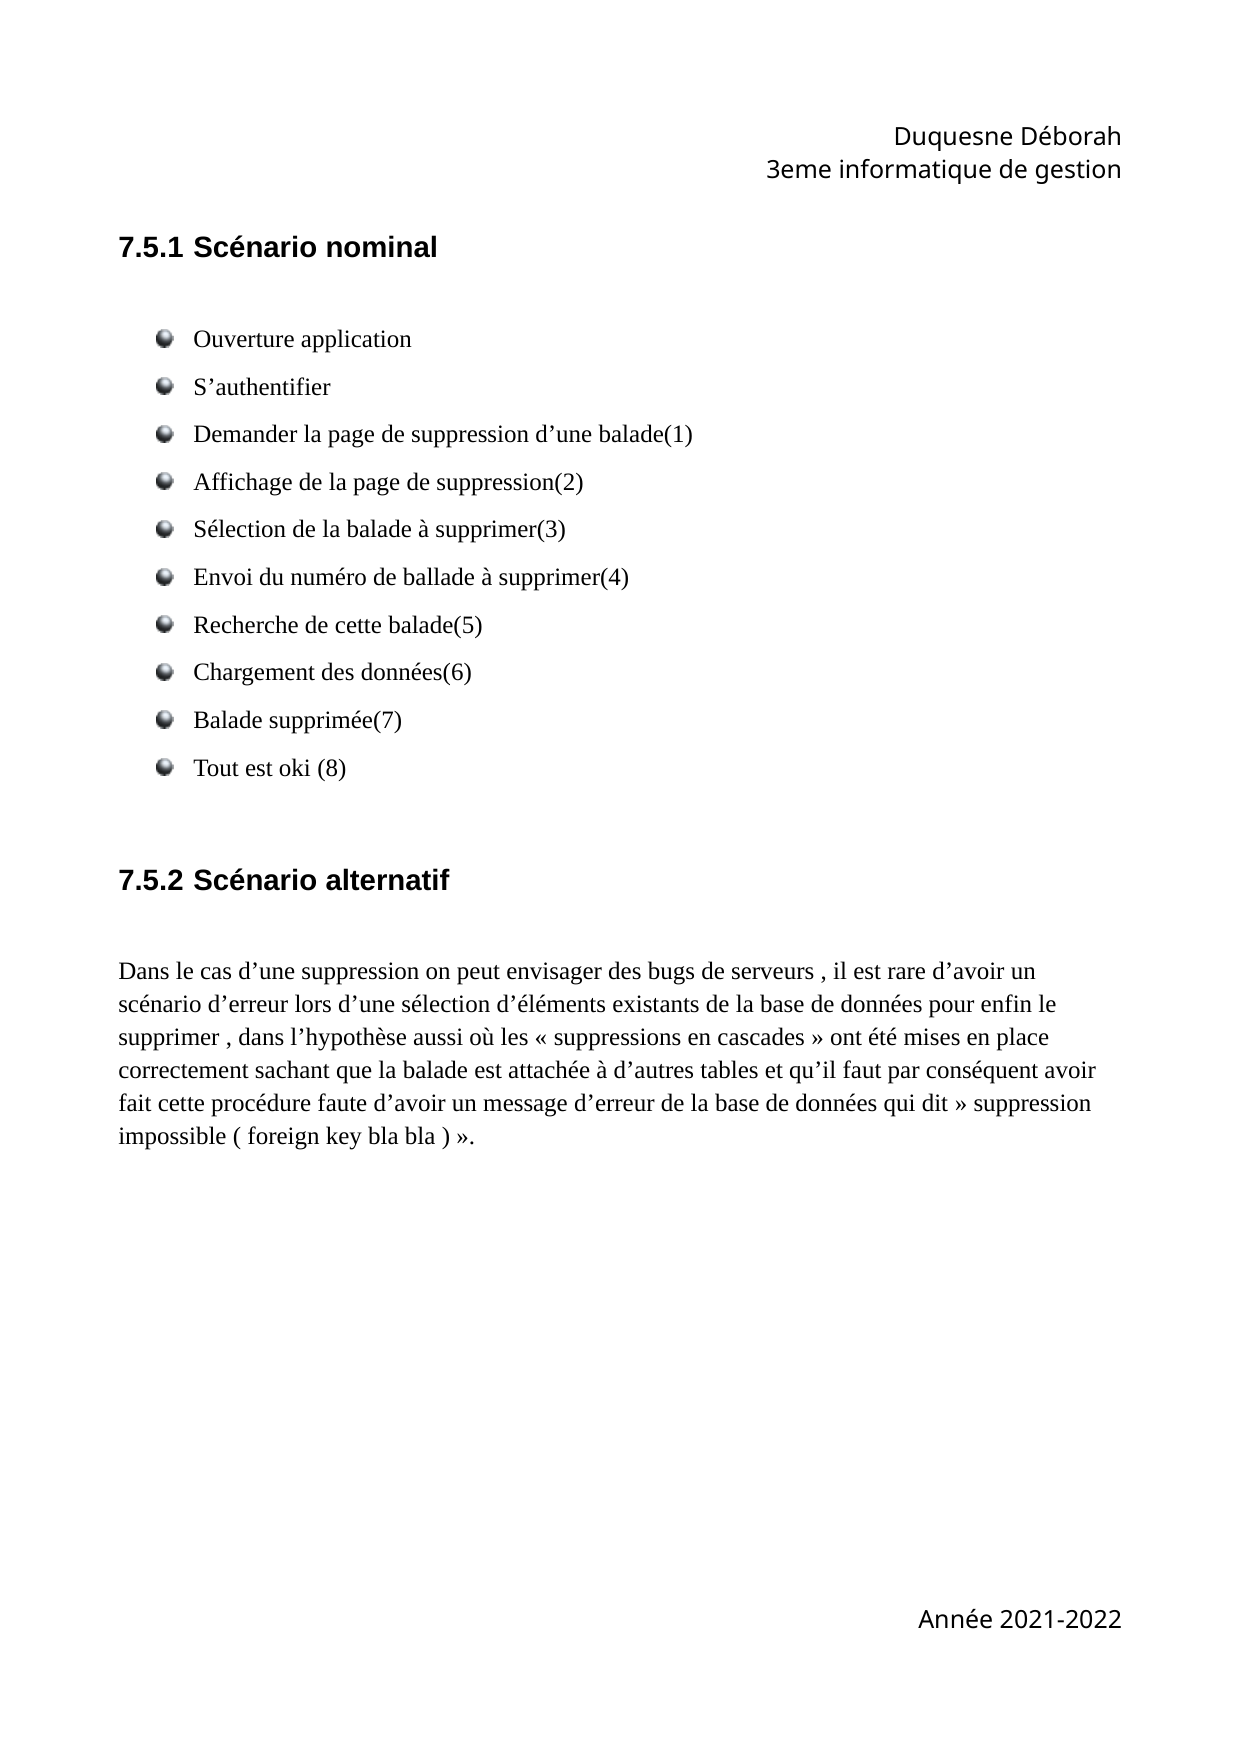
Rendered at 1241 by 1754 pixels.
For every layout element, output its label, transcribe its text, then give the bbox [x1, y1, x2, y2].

list Ouverture application [156, 324, 1122, 353]
subtitle Scénario alternatif [118, 862, 1122, 896]
list Chargement des données(6) [156, 657, 1122, 686]
list Sélection de la balade à supprimer(3) [156, 514, 1122, 543]
picture [156, 520, 174, 538]
picture [156, 329, 174, 348]
picture [156, 472, 174, 490]
picture [156, 568, 174, 586]
list Tout est oki (8) [156, 753, 1122, 781]
subtitle Scénario nominal [118, 230, 1122, 264]
picture [156, 425, 174, 443]
list Demander la page de suppression d’une balade(1) [156, 419, 1122, 448]
list S’authentifier [156, 372, 1122, 401]
list Balade supprimée(7) [156, 705, 1122, 734]
list Envoi du numéro de ballade à supprimer(4) [156, 562, 1122, 591]
picture [156, 758, 174, 776]
picture [156, 377, 174, 395]
list Affichage de la page de suppression(2) [156, 467, 1122, 496]
list Recherche de cette balade(5) [156, 610, 1122, 638]
picture [156, 663, 174, 681]
picture [156, 710, 174, 729]
picture [156, 615, 174, 633]
text Dans le cas d’une suppression on peut envisager des bugs de serveurs , il est rare d’avoir un scénario d’erreur lors d’une sélection d’éléments existants de la base de données pour enfin le supprimer , dans l’hypothèse aussi où les « suppressions en cascades » ont été mises en place correctement sachant que la balade est attachée à d’autres tables et qu’il faut par conséquent avoir fait cette procédure faute d’avoir un message d’erreur de la base de données qui dit » suppression impossible ( foreign key bla bla ) ». [118, 956, 1122, 1150]
